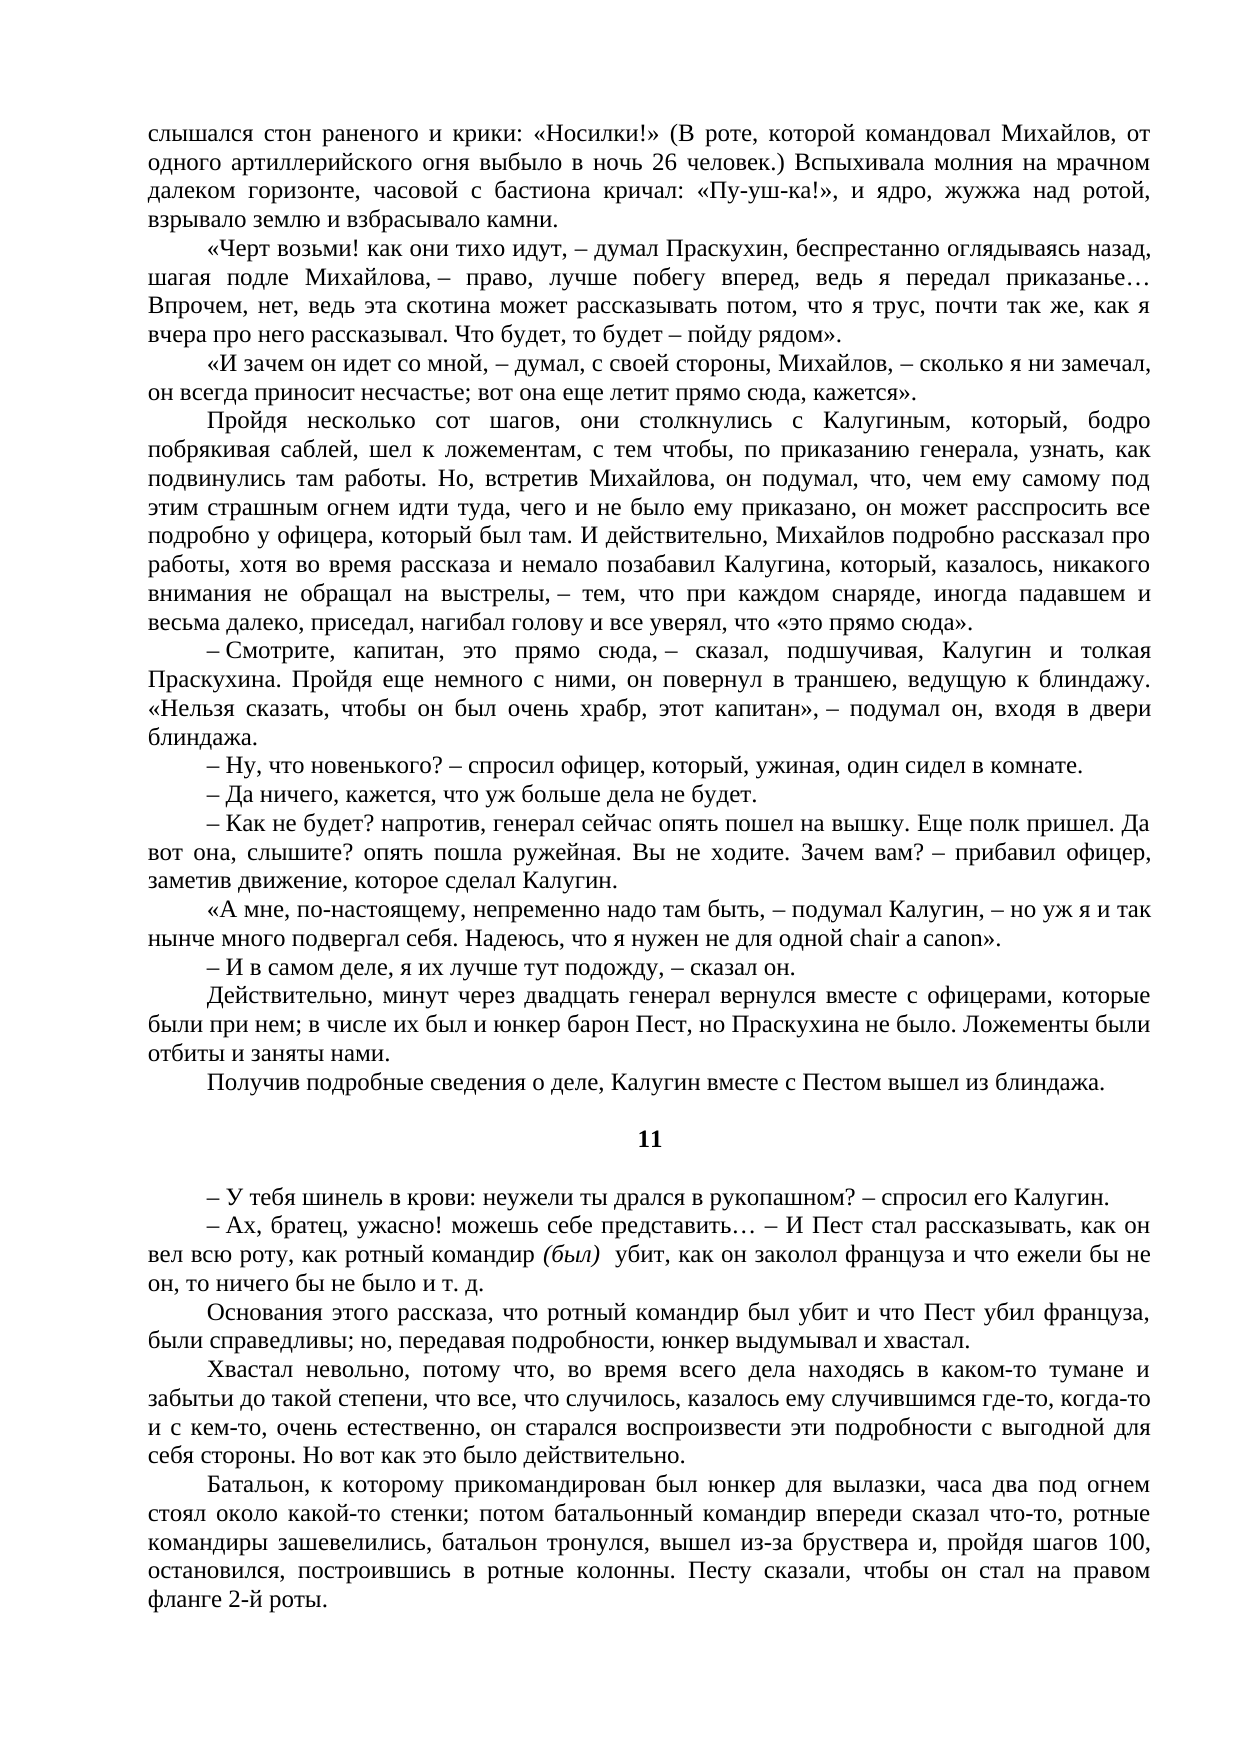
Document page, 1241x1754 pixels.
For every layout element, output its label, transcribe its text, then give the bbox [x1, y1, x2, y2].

text Действительно, минут через двадцать генерал вернулся вместе с офицерами, которые были при нем; в числе их был и юнкер барон Пест, но Праскухина не было. Ложементы были отбиты и заняты нами. [148, 981, 1152, 1067]
text – Да ничего, кажется, что уж больше дела не будет. [148, 779, 1152, 808]
text Основания этого рассказа, что ротный командир был убит и что Пест убил француза, были справедливы; но, передавая подробности, юнкер выдумывал и хвастал. [148, 1297, 1152, 1354]
text – И в самом деле, я их лучше тут подожду, – сказал он. [148, 952, 1152, 981]
subtitle 11 [148, 1124, 1152, 1153]
text «Черт возьми! как они тихо идут, – думал Праскухин, беспрестанно оглядываясь назад, шагая подле Михайлова, – право, лучше побегу вперед, ведь я передал приказанье… Впрочем, нет, ведь эта скотина может рассказывать потом, что я трус, почти так же, как я вчера про него рассказывал. Что будет, то будет – пойду рядом». [148, 233, 1152, 348]
text Хвастал невольно, потому что, во время всего дела находясь в каком-то тумане и забытьи до такой степени, что все, что случилось, казалось ему случившимся где-то, когда-то и с кем-то, очень естественно, он старался воспроизвести эти подробности с выгодной для себя стороны. Но вот как это было действительно. [148, 1354, 1152, 1469]
text «И зачем он идет со мной, – думал, с своей стороны, Михайлов, – сколько я ни замечал, он всегда приносит несчастье; вот она еще летит прямо сюда, кажется». [148, 348, 1152, 406]
text «А мне, по-настоящему, непременно надо там быть, – подумал Калугин, – но уж я и так нынче много подвергал себя. Надеюсь, что я нужен не для одной chair а canon». [148, 894, 1152, 952]
text – Ну, что новенького? – спросил офицер, который, ужиная, один сидел в комнате. [148, 751, 1152, 779]
text – Смотрите, капитан, это прямо сюда, – сказал, подшучивая, Калугин и толкая Праскухина. Пройдя еще немного с ними, он повернул в траншею, ведущую к блиндажу. «Нельзя сказать, чтобы он был очень храбр, этот капитан», – подумал он, входя в двери блиндажа. [148, 636, 1152, 751]
text Батальон, к которому прикомандирован был юнкер для вылазки, часа два под огнем стоял около какой-то стенки; потом батальонный командир впереди сказал что-то, ротные командиры зашевелились, батальон тронулся, вышел из-за бруствера и, пройдя шагов 100, остановился, построившись в ротные колонны. Песту сказали, чтобы он стал на правом фланге 2-й роты. [148, 1469, 1152, 1613]
text – Как не будет? напротив, генерал сейчас опять пошел на вышку. Еще полк пришел. Да вот она, слышите? опять пошла ружейная. Вы не ходите. Зачем вам? – прибавил офицер, заметив движение, которое сделал Калугин. [148, 808, 1152, 894]
text Пройдя несколько сот шагов, они столкнулись с Калугиным, который, бодро побрякивая саблей, шел к ложементам, с тем чтобы, по приказанию генерала, узнать, как подвинулись там работы. Но, встретив Михайлова, он подумал, что, чем ему самому под этим страшным огнем идти туда, чего и не было ему приказано, он может расспросить все подробно у офицера, который был там. И действительно, Михайлов подробно рассказал про работы, хотя во время рассказа и немало позабавил Калугина, который, казалось, никакого внимания не обращал на выстрелы, – тем, что при каждом снаряде, иногда падавшем и весьма далеко, приседал, нагибал голову и все уверял, что «это прямо сюда». [148, 406, 1152, 636]
text – Ах, братец, ужасно! можешь себе представить… – И Пест стал рассказывать, как он вел всю роту, как ротный командир (был) убит, как он заколол француза и что ежели бы не он, то ничего бы не было и т. д. [148, 1211, 1152, 1297]
text слышался стон раненого и крики: «Носилки!» (В роте, которой командовал Михайлов, от одного артиллерийского огня выбыло в ночь 26 человек.) Вспыхивала молния на мрачном далеком горизонте, часовой с бастиона кричал: «Пу-уш-ка!», и ядро, жужжа над ротой, взрывало землю и взбрасывало камни. [148, 118, 1152, 233]
text Получив подробные сведения о деле, Калугин вместе с Пестом вышел из блиндажа. [148, 1067, 1152, 1096]
text – У тебя шинель в крови: неужели ты дрался в рукопашном? – спросил его Калугин. [148, 1182, 1152, 1211]
